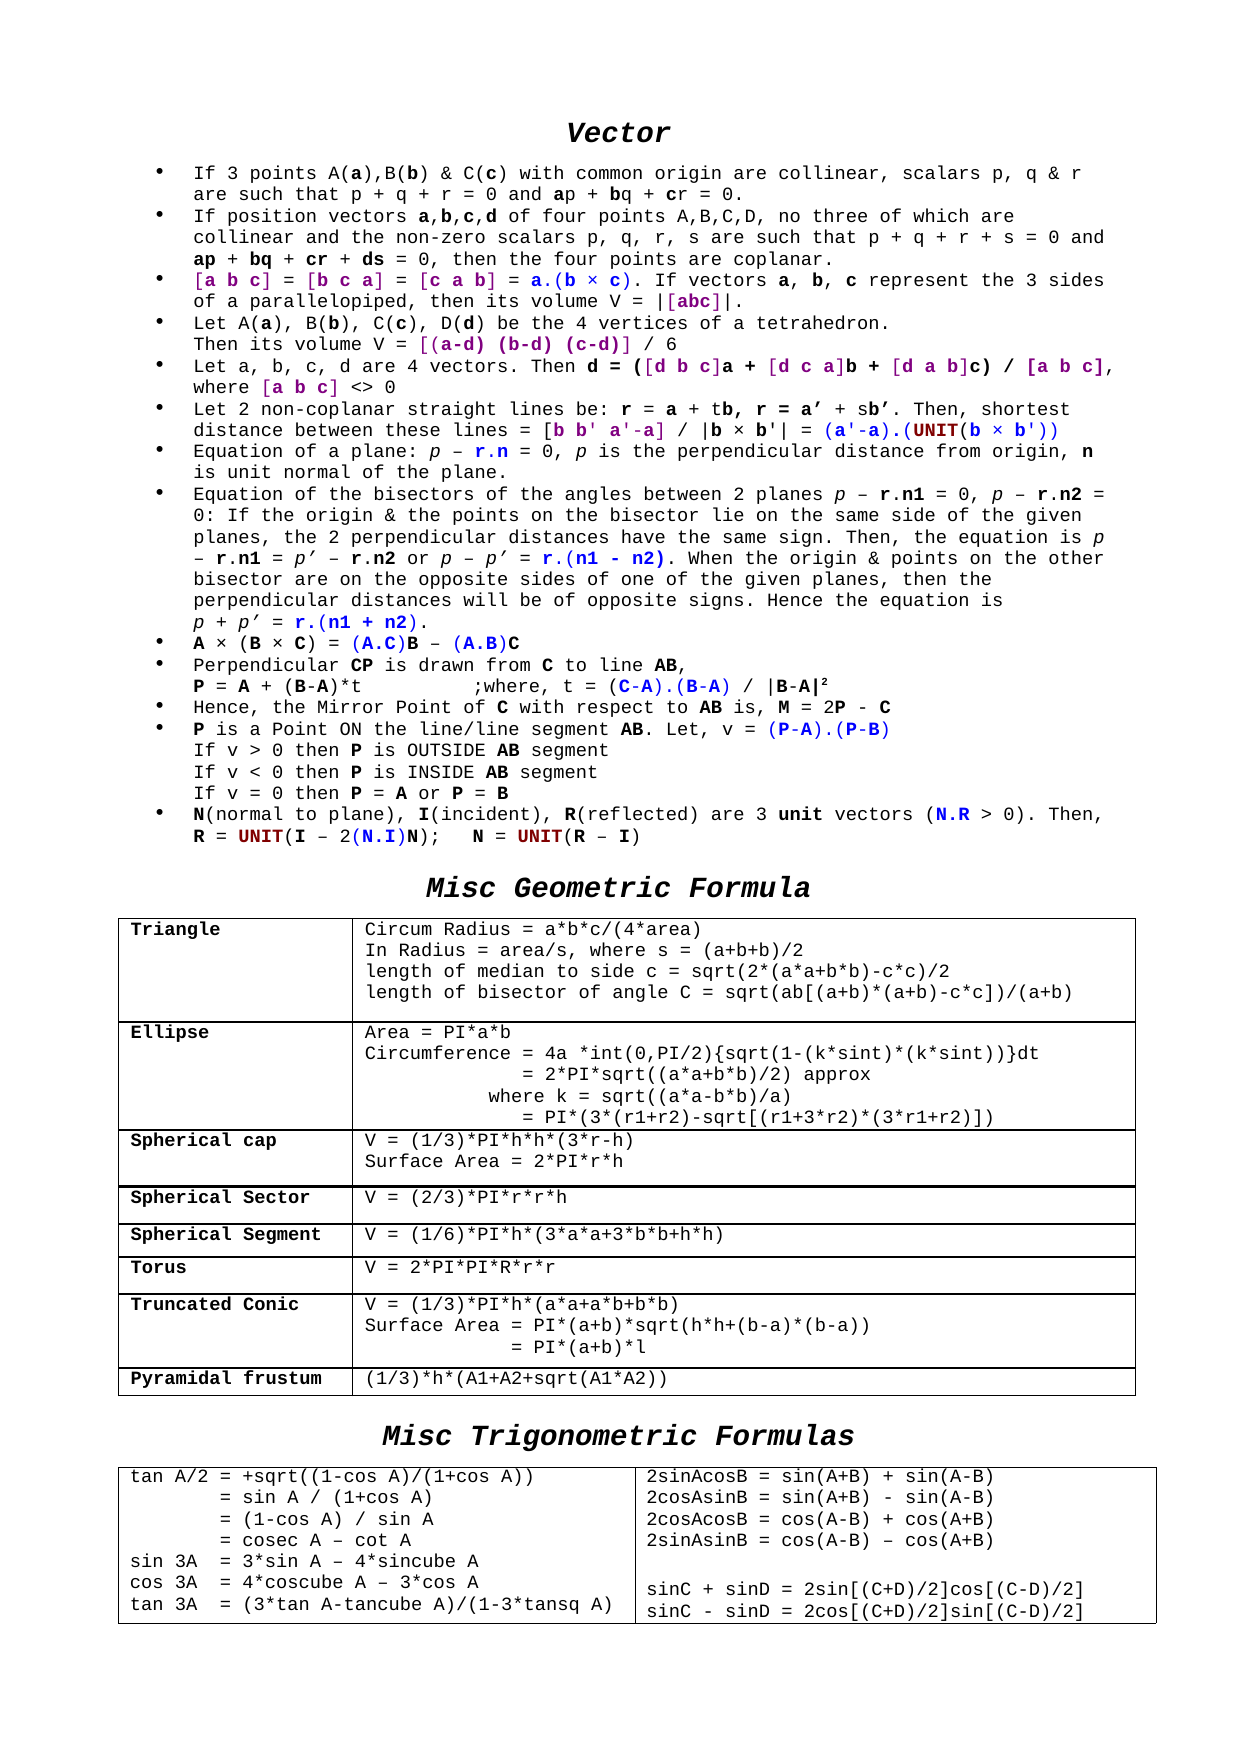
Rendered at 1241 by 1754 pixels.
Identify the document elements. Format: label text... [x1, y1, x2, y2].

list Equation of the bisectors of the angles between 2 planes p – r.n1 = 0, p – r.n2 = 0: If the origin & the points on the bisector lie on the same side of the given planes, the 2 perpendicular distances have the same sign. Then, the equation is p – r.n1 = p’ – r.n2 or p – p’ = r.(n1 - n2). When the origin & points on the other bisector are on the opposite sides of one of the given planes, then the perpendicular distances will be of opposite signs. Hence the equation is p + p’ = r.(n1 + n2). [156, 484, 1122, 634]
table_cell Spherical cap [119, 1131, 352, 1185]
table_cell V = (2/3)*PI*r*r*h [353, 1188, 1135, 1223]
table_cell (1/3)*h*(A1+A2+sqrt(A1*A2)) [353, 1369, 1135, 1395]
list Let 2 non-coplanar straight lines be: r = a + tb, r = a’ + sb’. Then, shortest distance between these lines = [b b' a'-a] / |b × b'| = (a'-a).(UNIT(b × b')) [156, 399, 1122, 442]
table_cell V = (1/3)*PI*h*h*(3*r-h) Surface Area = 2*PI*r*h [353, 1131, 1135, 1185]
table_header Triangle [119, 919, 352, 1021]
table_cell Truncated Conic [119, 1295, 352, 1367]
table_cell Spherical Segment [119, 1225, 352, 1256]
table_cell Pyramidal frustum [119, 1369, 352, 1395]
text Misc Trigonometric Formulas [118, 1421, 1122, 1454]
list Perpendicular CP is drawn from C to line AB, P = A + (B-A)*t ;where, t = (C-A).(B-A) / |B-A|2 [156, 655, 1122, 698]
table_cell Torus [119, 1258, 352, 1293]
list Hence, the Mirror Point of C with respect to AB is, M = 2P - C [156, 698, 1122, 719]
table_cell V = (1/6)*PI*h*(3*a*a+3*b*b+h*h) [353, 1225, 1135, 1256]
list Let A(a), B(b), C(c), D(d) be the 4 vertices of a tetrahedron. Then its volume V = [(a-d) (b-d) (c-d)] / 6 [156, 313, 1122, 356]
list N(normal to plane), I(incident), R(reflected) are 3 unit vectors (N.R > 0). Then, R = UNIT(I – 2(N.I)N); N = UNIT(R – I) [156, 805, 1122, 848]
table_cell Spherical Sector [119, 1188, 352, 1223]
list Equation of a plane: p – r.n = 0, p is the perpendicular distance from origin, n is unit normal of the plane. [156, 442, 1122, 484]
list [a b c] = [b c a] = [c a b] = a.(b × c). If vectors a, b, c represent the 3 sides of a parallelopiped, then its volume V = |[abc]|. [156, 271, 1122, 313]
table_header Circum Radius = a*b*c/(4*area) In Radius = area/s, where s = (a+b+b)/2 length of median to side c = sqrt(2*(a*a+b*b)-c*c)/2 length of bisector of angle C = sqrt(ab[(a+b)*(a+b)-c*c])/(a+b) [353, 919, 1135, 1021]
table_header 2sinAcosB = sin(A+B) + sin(A-B) 2cosAsinB = sin(A+B) - sin(A-B) 2cosAcosB = cos(A-B) + cos(A+B) 2sinAsinB = cos(A-B) – cos(A+B) sinC + sinD = 2sin[(C+D)/2]cos[(C-D)/2] sinC - sinD = 2cos[(C+D)/2]sin[(C-D)/2] [636, 1468, 1156, 1623]
list Let a, b, c, d are 4 vectors. Then d = ([d b c]a + [d c a]b + [d a b]c) / [a b c], where [a b c] <> 0 [156, 356, 1122, 399]
table_header tan A/2 = +sqrt((1-cos A)/(1+cos A)) = sin A / (1+cos A) = (1-cos A) / sin A = cosec A – cot A sin 3A = 3*sin A – 4*sincube A cos 3A = 4*coscube A – 3*cos A tan 3A = (3*tan A-tancube A)/(1-3*tansq A) [119, 1468, 635, 1623]
table_cell V = (1/3)*PI*h*(a*a+a*b+b*b) Surface Area = PI*(a+b)*sqrt(h*h+(b-a)*(b-a)) = PI*(a+b)*l [353, 1295, 1135, 1367]
list If position vectors a,b,c,d of four points A,B,C,D, no three of which are collinear and the non-zero scalars p, q, r, s are such that p + q + r + s = 0 and ap + bq + cr + ds = 0, then the four points are coplanar. [156, 206, 1122, 271]
table_cell Ellipse [119, 1023, 352, 1129]
list If 3 points A(a),B(b) & C(c) with common origin are collinear, scalars p, q & r are such that p + q + r = 0 and ap + bq + cr = 0. [156, 164, 1122, 206]
text Misc Geometric Formula [118, 873, 1122, 906]
table_cell V = 2*PI*PI*R*r*r [353, 1258, 1135, 1293]
table_cell Area = PI*a*b Circumference = 4a *int(0,PI/2){sqrt(1-(k*sint)*(k*sint))}dt = 2*PI*sqrt((a*a+b*b)/2) approx where k = sqrt((a*a-b*b)/a) = PI*(3*(r1+r2)-sqrt[(r1+3*r2)*(3*r1+r2)]) [353, 1023, 1135, 1129]
list A × (B × C) = (A.C)B – (A.B)C [156, 634, 1122, 655]
list P is a Point ON the line/line segment AB. Let, v = (P-A).(P-B) If v > 0 then P is OUTSIDE AB segment If v < 0 then P is INSIDE AB segment If v = 0 then P = A or P = B [156, 719, 1122, 805]
text Vector [118, 118, 1122, 151]
